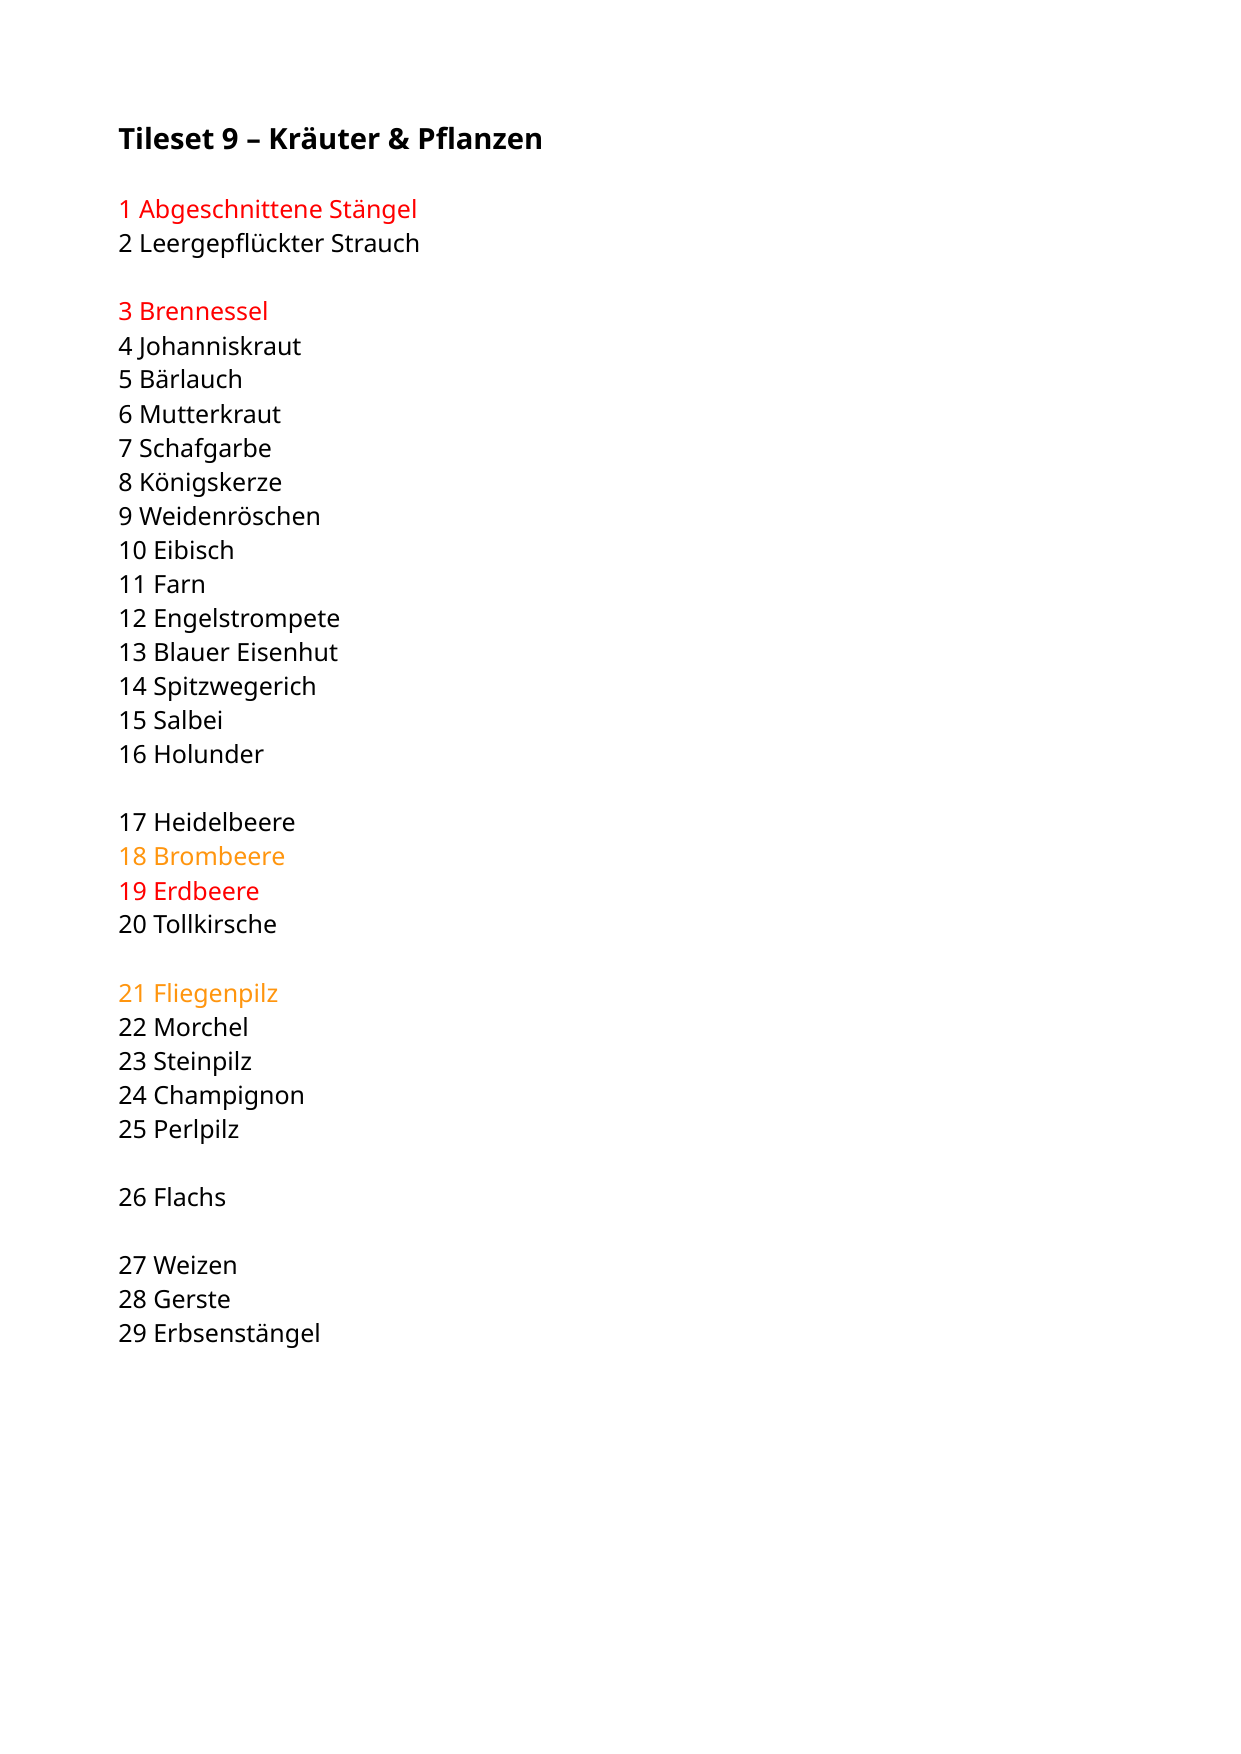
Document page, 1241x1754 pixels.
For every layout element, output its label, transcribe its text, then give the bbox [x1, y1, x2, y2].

text 7 Schafgarbe [118, 430, 1122, 464]
text 27 Weizen [118, 1248, 1122, 1282]
text 23 Steinpilz [118, 1043, 1122, 1077]
text 15 Salbei [118, 703, 1122, 737]
text 13 Blauer Eisenhut [118, 635, 1122, 669]
text 20 Tollkirsche [118, 907, 1122, 941]
text 2 Leergepflückter Strauch [118, 226, 1122, 260]
text 28 Gerste [118, 1282, 1122, 1316]
text 8 Königskerze [118, 464, 1122, 498]
text 25 Perlpilz [118, 1112, 1122, 1146]
text 9 Weidenröschen [118, 498, 1122, 532]
text 18 Brombeere [118, 839, 1122, 873]
text 5 Bärlauch [118, 362, 1122, 396]
text 12 Engelstrompete [118, 601, 1122, 635]
text 4 Johanniskraut [118, 328, 1122, 362]
text 1 Abgeschnittene Stängel [118, 192, 1122, 226]
text 21 Fliegenpilz [118, 975, 1122, 1009]
text 16 Holunder [118, 737, 1122, 771]
text 3 Brennessel [118, 294, 1122, 328]
text 14 Spitzwegerich [118, 669, 1122, 703]
text 17 Heidelbeere [118, 805, 1122, 839]
text 26 Flachs [118, 1180, 1122, 1214]
text 29 Erbsenstängel [118, 1316, 1122, 1350]
text 6 Mutterkraut [118, 396, 1122, 430]
text Tileset 9 – Kräuter & Pflanzen [118, 118, 1122, 158]
text 24 Champignon [118, 1077, 1122, 1112]
text 11 Farn [118, 567, 1122, 601]
text 22 Morchel [118, 1009, 1122, 1043]
text 19 Erdbeere [118, 873, 1122, 907]
text 10 Eibisch [118, 532, 1122, 567]
